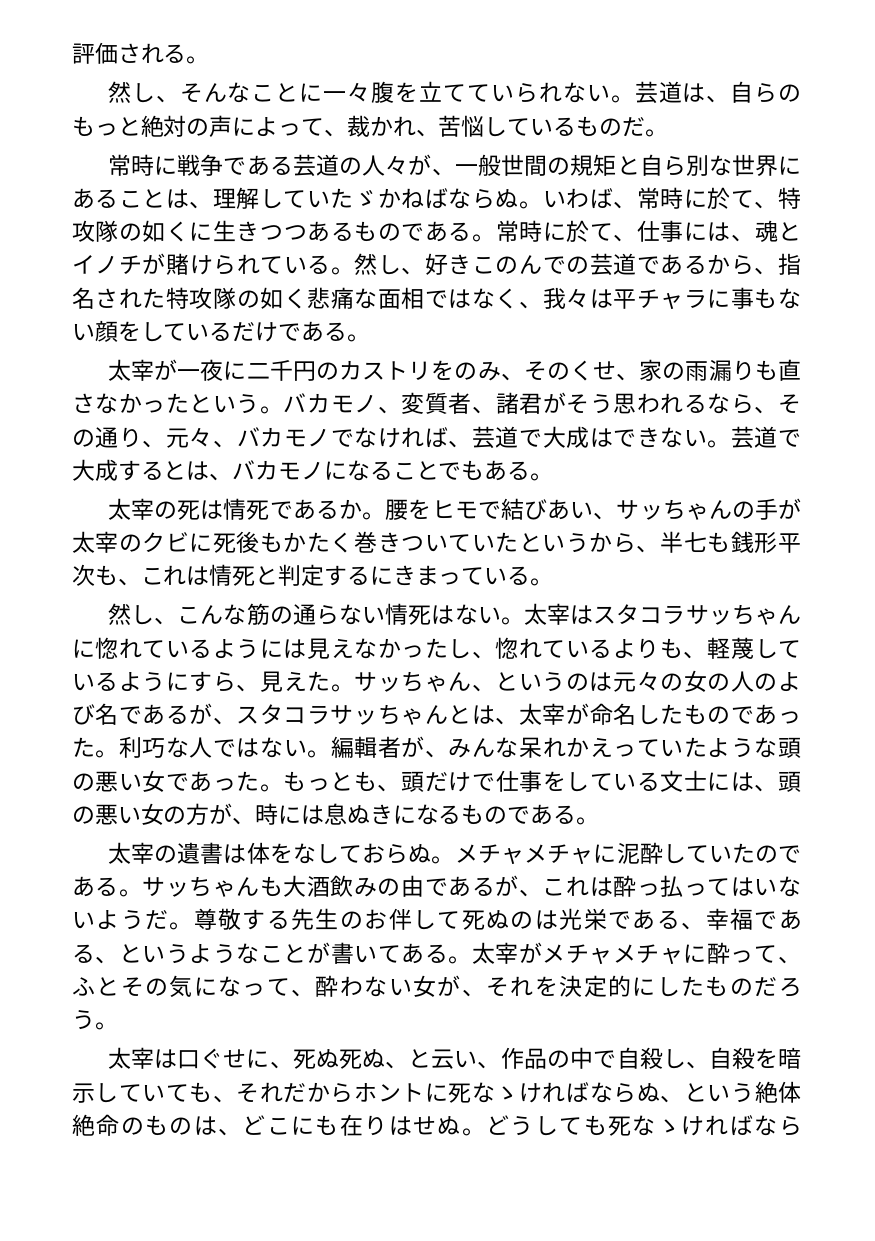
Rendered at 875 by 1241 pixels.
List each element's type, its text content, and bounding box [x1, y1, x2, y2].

text 然し、こんな筋の通らない情死はない。太宰はスタコラサッちゃんに惚れているようには見えなかったし、惚れているよりも、軽蔑しているようにすら、見えた。サッちゃん、というのは元々の女の人のよび名であるが、スタコラサッちゃんとは、太宰が命名したものであった。利巧な人ではない。編輯者が、みんな呆れかえっていたような頭の悪い女であった。もっとも、頭だけで仕事をしている文士には、頭の悪い女の方が、時には息ぬきになるものである。 [72, 597, 802, 830]
text 評価される。 [72, 36, 802, 69]
text 然し、そんなことに一々腹を立てていられない。芸道は、自らのもっと絶対の声によって、裁かれ、苦悩しているものだ。 [72, 75, 802, 142]
text 太宰の死は情死であるか。腰をヒモで結びあい、サッちゃんの手が太宰のクビに死後もかたく巻きついていたというから、半七も銭形平次も、これは情死と判定するにきまっている。 [72, 492, 802, 591]
text 太宰が一夜に二千円のカストリをのみ、そのくせ、家の雨漏りも直さなかったという。バカモノ、変質者、諸君がそう思われるなら、その通り、元々、バカモノでなければ、芸道で大成はできない。芸道で大成するとは、バカモノになることでもある。 [72, 353, 802, 486]
text 太宰の遺書は体をなしておらぬ。メチャメチャに泥酔していたのである。サッちゃんも大酒飲みの由であるが、これは酔っ払ってはいないようだ。尊敬する先生のお伴して死ぬのは光栄である、幸福である、というようなことが書いてある。太宰がメチャメチャに酔って、ふとその気になって、酔わない女が、それを決定的にしたものだろう。 [72, 836, 802, 1035]
text 常時に戦争である芸道の人々が、一般世間の規矩と自ら別な世界にあることは、理解していたゞかねばならぬ。いわば、常時に於て、特攻隊の如くに生きつつあるものである。常時に於て、仕事には、魂とイノチが賭けられている。然し、好きこのんでの芸道であるから、指名された特攻隊の如く悲痛な面相ではなく、我々は平チャラに事もない顔をしているだけである。 [72, 148, 802, 347]
text 太宰は口ぐせに、死ぬ死ぬ、と云い、作品の中で自殺し、自殺を暗示していても、それだからホントに死なゝければならぬ、という絶体絶命のものは、どこにも在りはせぬ。どうしても死なゝければなら [72, 1041, 802, 1141]
